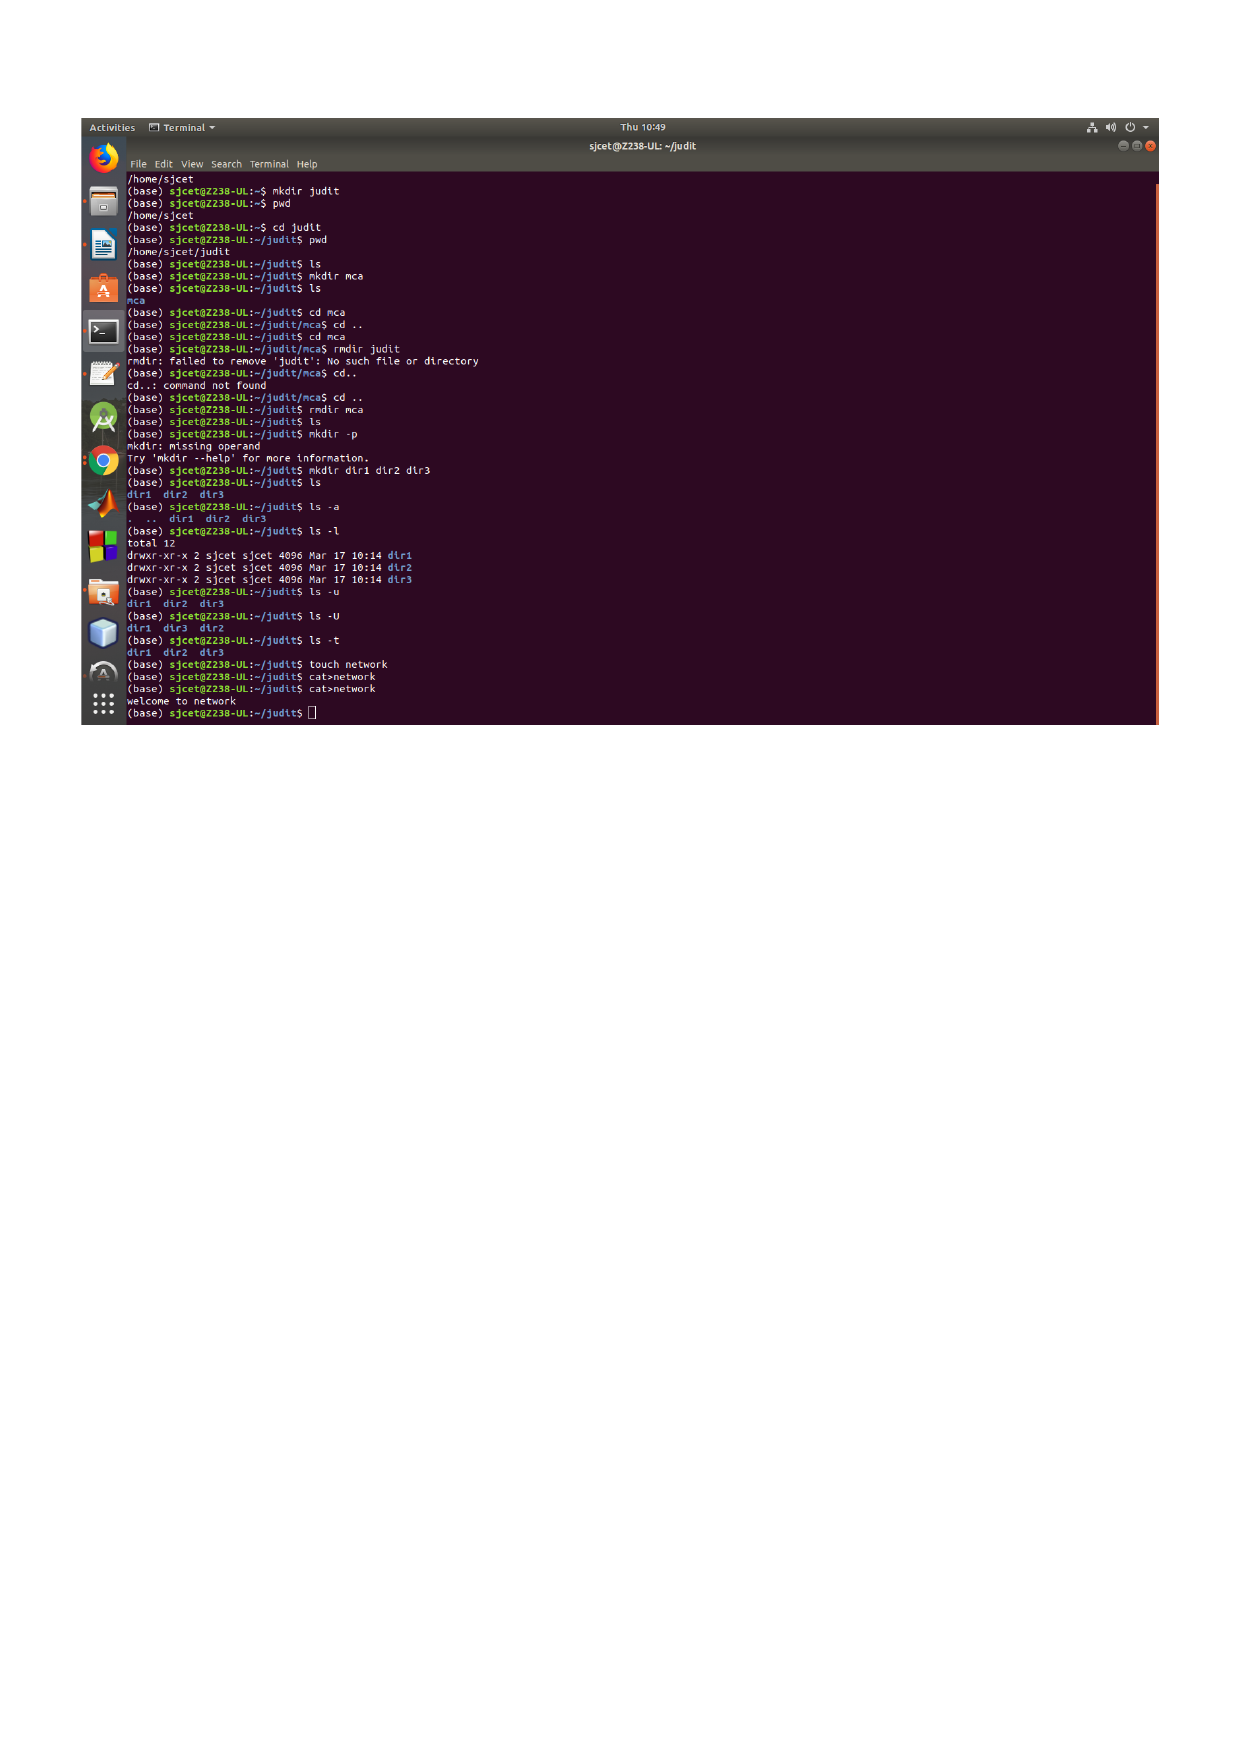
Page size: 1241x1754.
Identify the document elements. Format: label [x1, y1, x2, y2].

picture [81, 118, 1159, 725]
